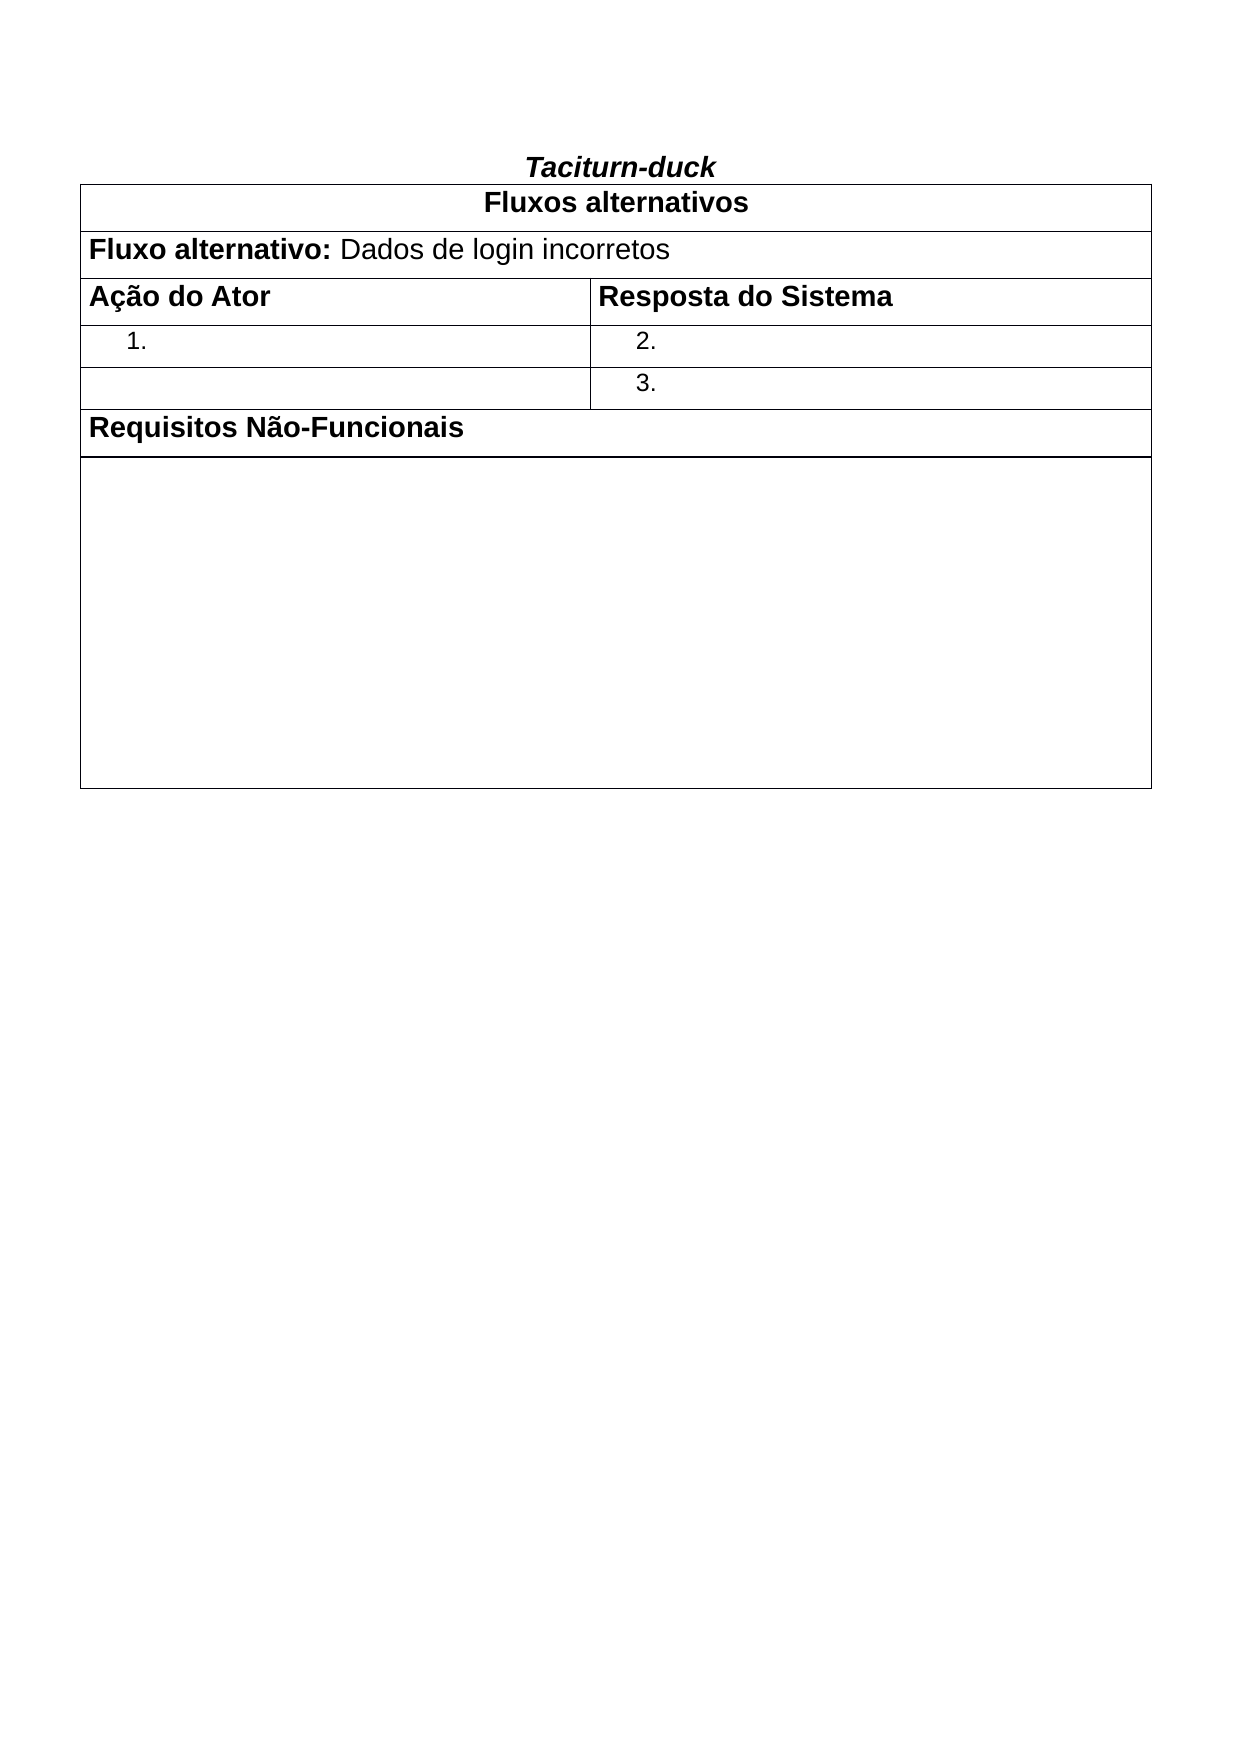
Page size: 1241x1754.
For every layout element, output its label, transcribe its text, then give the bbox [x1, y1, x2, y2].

table_cell Ação do Ator [81, 279, 590, 325]
table_cell [591, 368, 1151, 409]
table_cell Resposta do Sistema [591, 279, 1151, 325]
table_cell [81, 368, 590, 409]
table_cell [591, 326, 1151, 367]
table_cell Requisitos Não-Funcionais [81, 410, 1151, 456]
table_cell [81, 326, 590, 367]
table_cell [81, 458, 1151, 787]
table_header Fluxos alternativos [81, 185, 1151, 231]
table_cell Fluxo alternativo: Dados de login incorretos [81, 232, 1151, 278]
